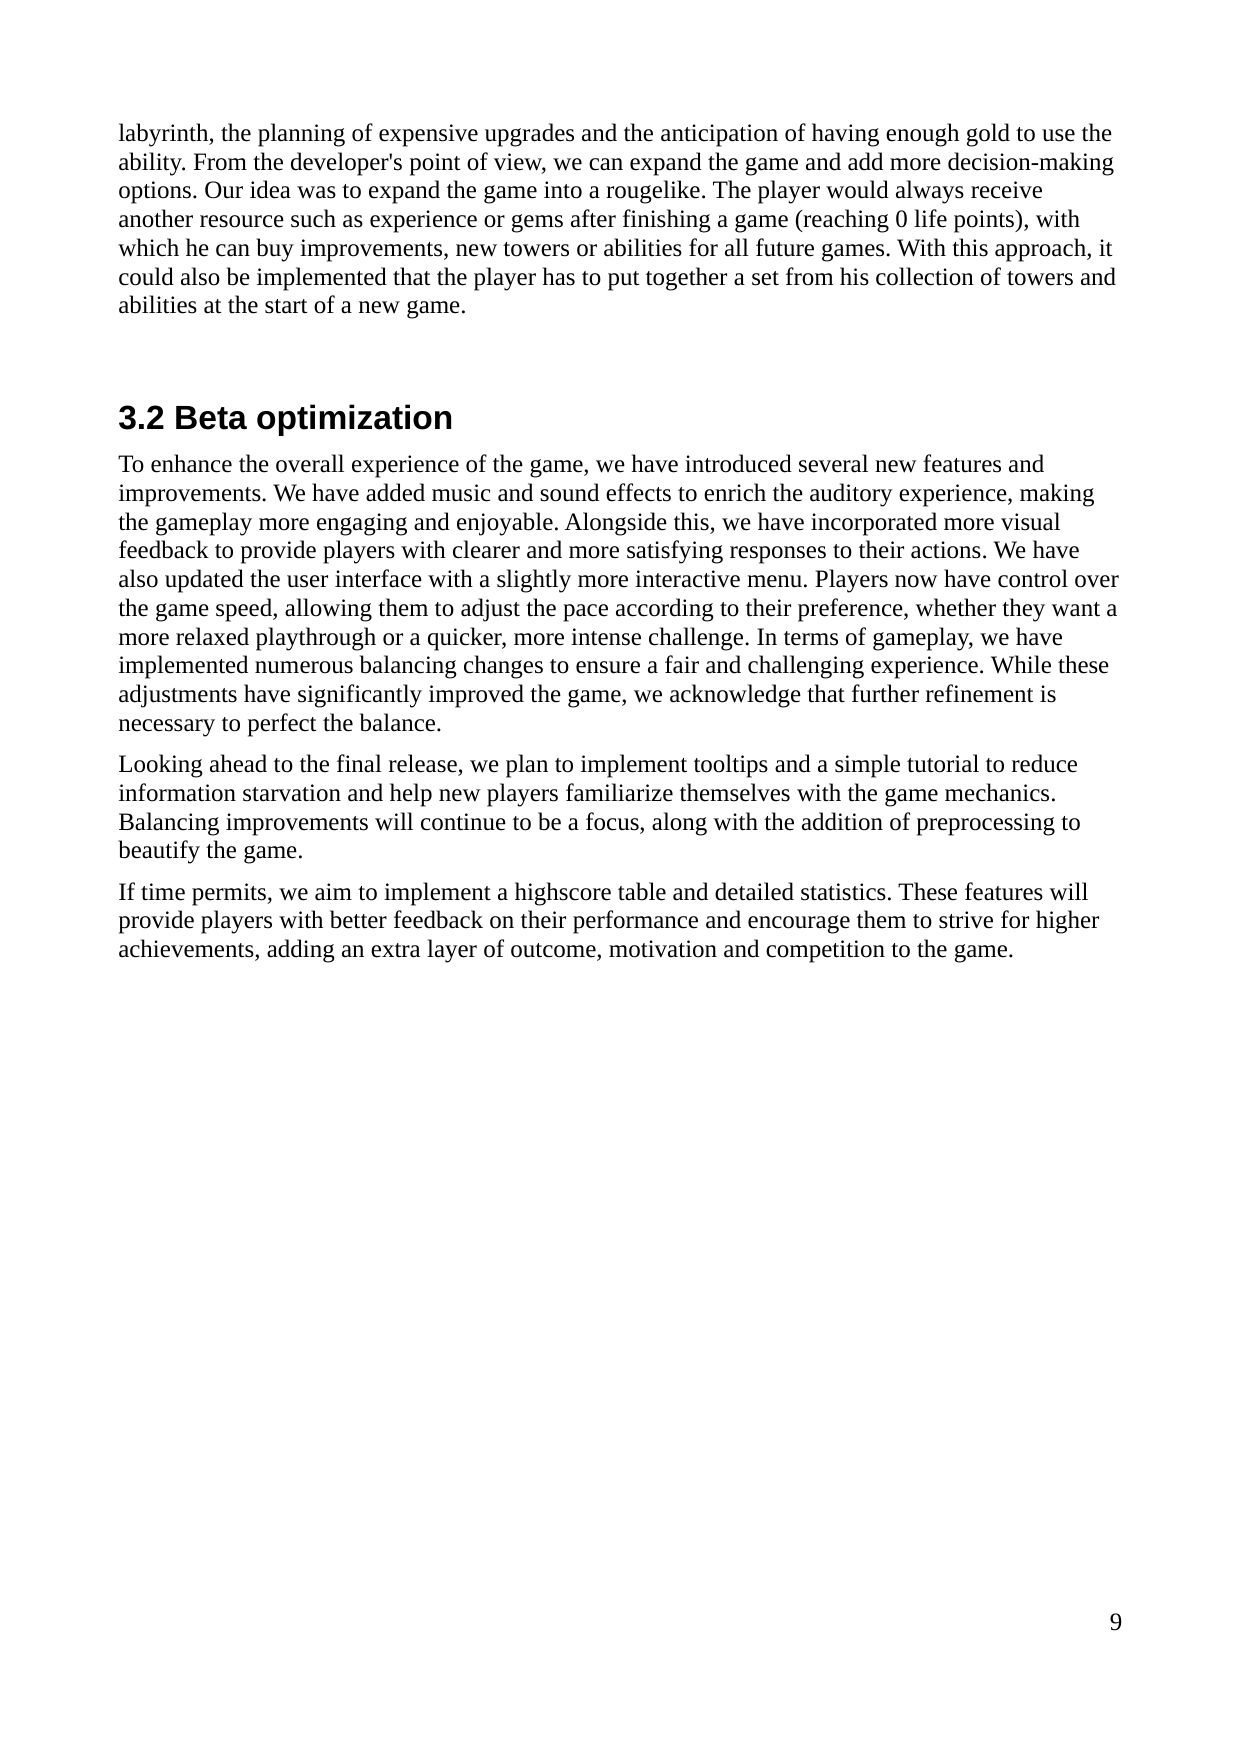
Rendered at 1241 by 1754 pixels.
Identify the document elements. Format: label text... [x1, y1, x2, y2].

text To enhance the overall experience of the game, we have introduced several new features and improvements. We have added music and sound effects to enrich the auditory experience, making the gameplay more engaging and enjoyable. Alongside this, we have incorporated more visual feedback to provide players with clearer and more satisfying responses to their actions. We have also updated the user interface with a slightly more interactive menu. Players now have control over the game speed, allowing them to adjust the pace according to their preference, whether they want a more relaxed playthrough or a quicker, more intense challenge. In terms of gameplay, we have implemented numerous balancing changes to ensure a fair and challenging experience. While these adjustments have significantly improved the game, we acknowledge that further refinement is necessary to perfect the balance. [118, 449, 1122, 737]
text If time permits, we aim to implement a highscore table and detailed statistics. These features will provide players with better feedback on their performance and encourage them to strive for higher achievements, adding an extra layer of outcome, motivation and competition to the game. [118, 877, 1122, 963]
text Looking ahead to the final release, we plan to implement tooltips and a simple tutorial to reduce information starvation and help new players familiarize themselves with the game mechanics. Balancing improvements will continue to be a focus, along with the addition of preprocessing to beautify the game. [118, 749, 1122, 864]
subtitle 3.2 Beta optimization [118, 398, 1122, 437]
text labyrinth, the planning of expensive upgrades and the anticipation of having enough gold to use the ability. From the developer's point of view, we can expand the game and add more decision-making options. Our idea was to expand the game into a rougelike. The player would always receive another resource such as experience or gems after finishing a game (reaching 0 life points), with which he can buy improvements, new towers or abilities for all future games. With this approach, it could also be implemented that the player has to put together a set from his collection of towers and abilities at the start of a new game. [118, 118, 1122, 319]
